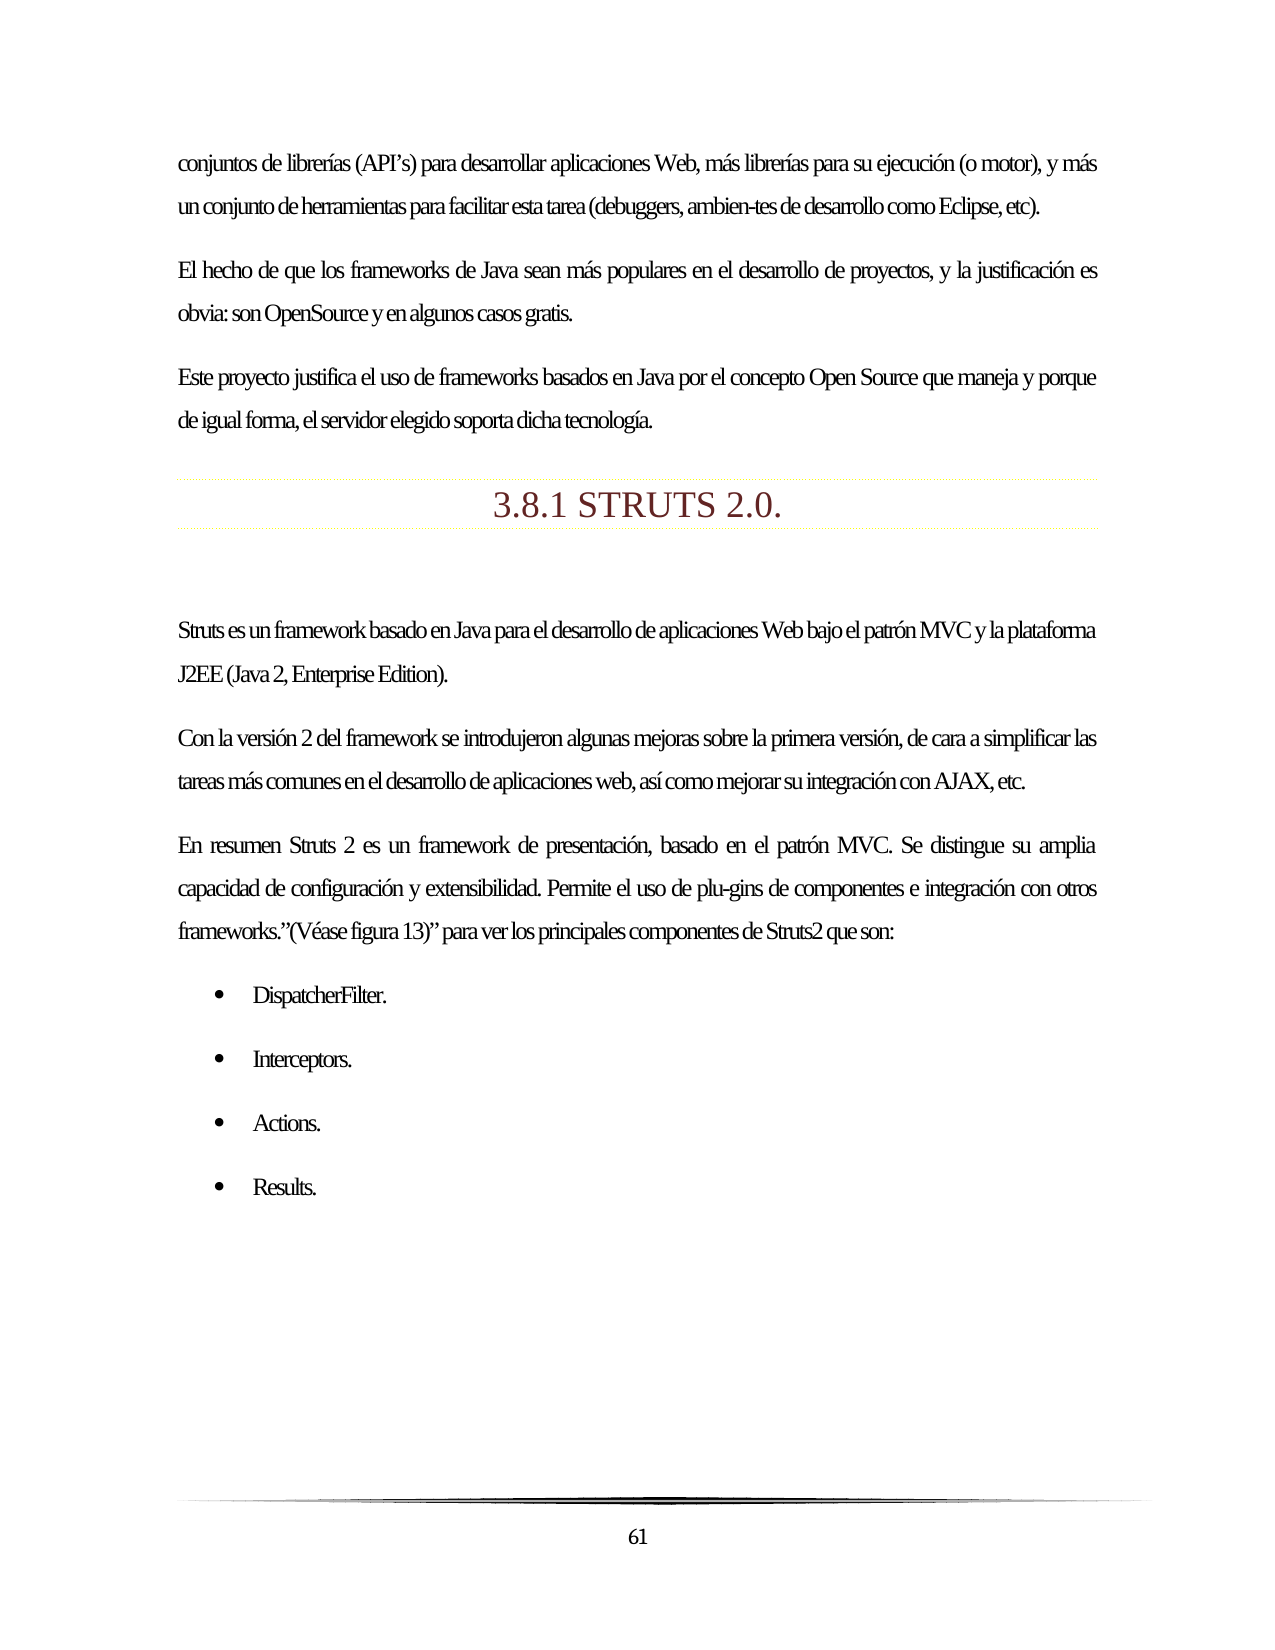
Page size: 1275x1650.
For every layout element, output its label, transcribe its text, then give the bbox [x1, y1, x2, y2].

list Results. [215, 1172, 1098, 1201]
text Este proyecto justifica el uso de frameworks basados en Java por el concepto Open Source que maneja y porque de igual forma, el servidor elegido soporta dicha tecnología. [177, 362, 1098, 434]
list DispatcherFilter. [215, 980, 1098, 1009]
list Interceptors. [215, 1044, 1098, 1073]
text En resumen Struts 2 es un framework de presentación, basado en el patrón MVC. Se distingue su amplia capacidad de configuración y extensibilidad. Permite el uso de plu-gins de componentes e integración con otros frameworks.”(Véase figura 13)” para ver los principales componentes de Struts2 que son: [177, 830, 1098, 945]
subtitle 3.8.1 Struts 2.0. [177, 479, 1098, 529]
text conjuntos de librerías (API’s) para desarrollar aplicaciones Web, más librerías para su ejecución (o motor), y más un conjunto de herramientas para facilitar esta tarea (debuggers, ambien-tes de desarrollo como Eclipse, etc). [177, 148, 1098, 219]
picture [177, 1497, 1153, 1505]
text El hecho de que los frameworks de Java sean más populares en el desarrollo de proyectos, y la justificación es obvia: son OpenSource y en algunos casos gratis. [177, 255, 1098, 327]
text Struts es un framework basado en Java para el desarrollo de aplicaciones Web bajo el patrón MVC y la plataforma J2EE (Java 2, Enterprise Edition). [177, 616, 1098, 687]
list Actions. [215, 1108, 1098, 1137]
text Con la versión 2 del framework se introdujeron algunas mejoras sobre la primera versión, de cara a simplificar las tareas más comunes en el desarrollo de aplicaciones web, así como mejorar su integración con AJAX, etc. [177, 723, 1098, 794]
